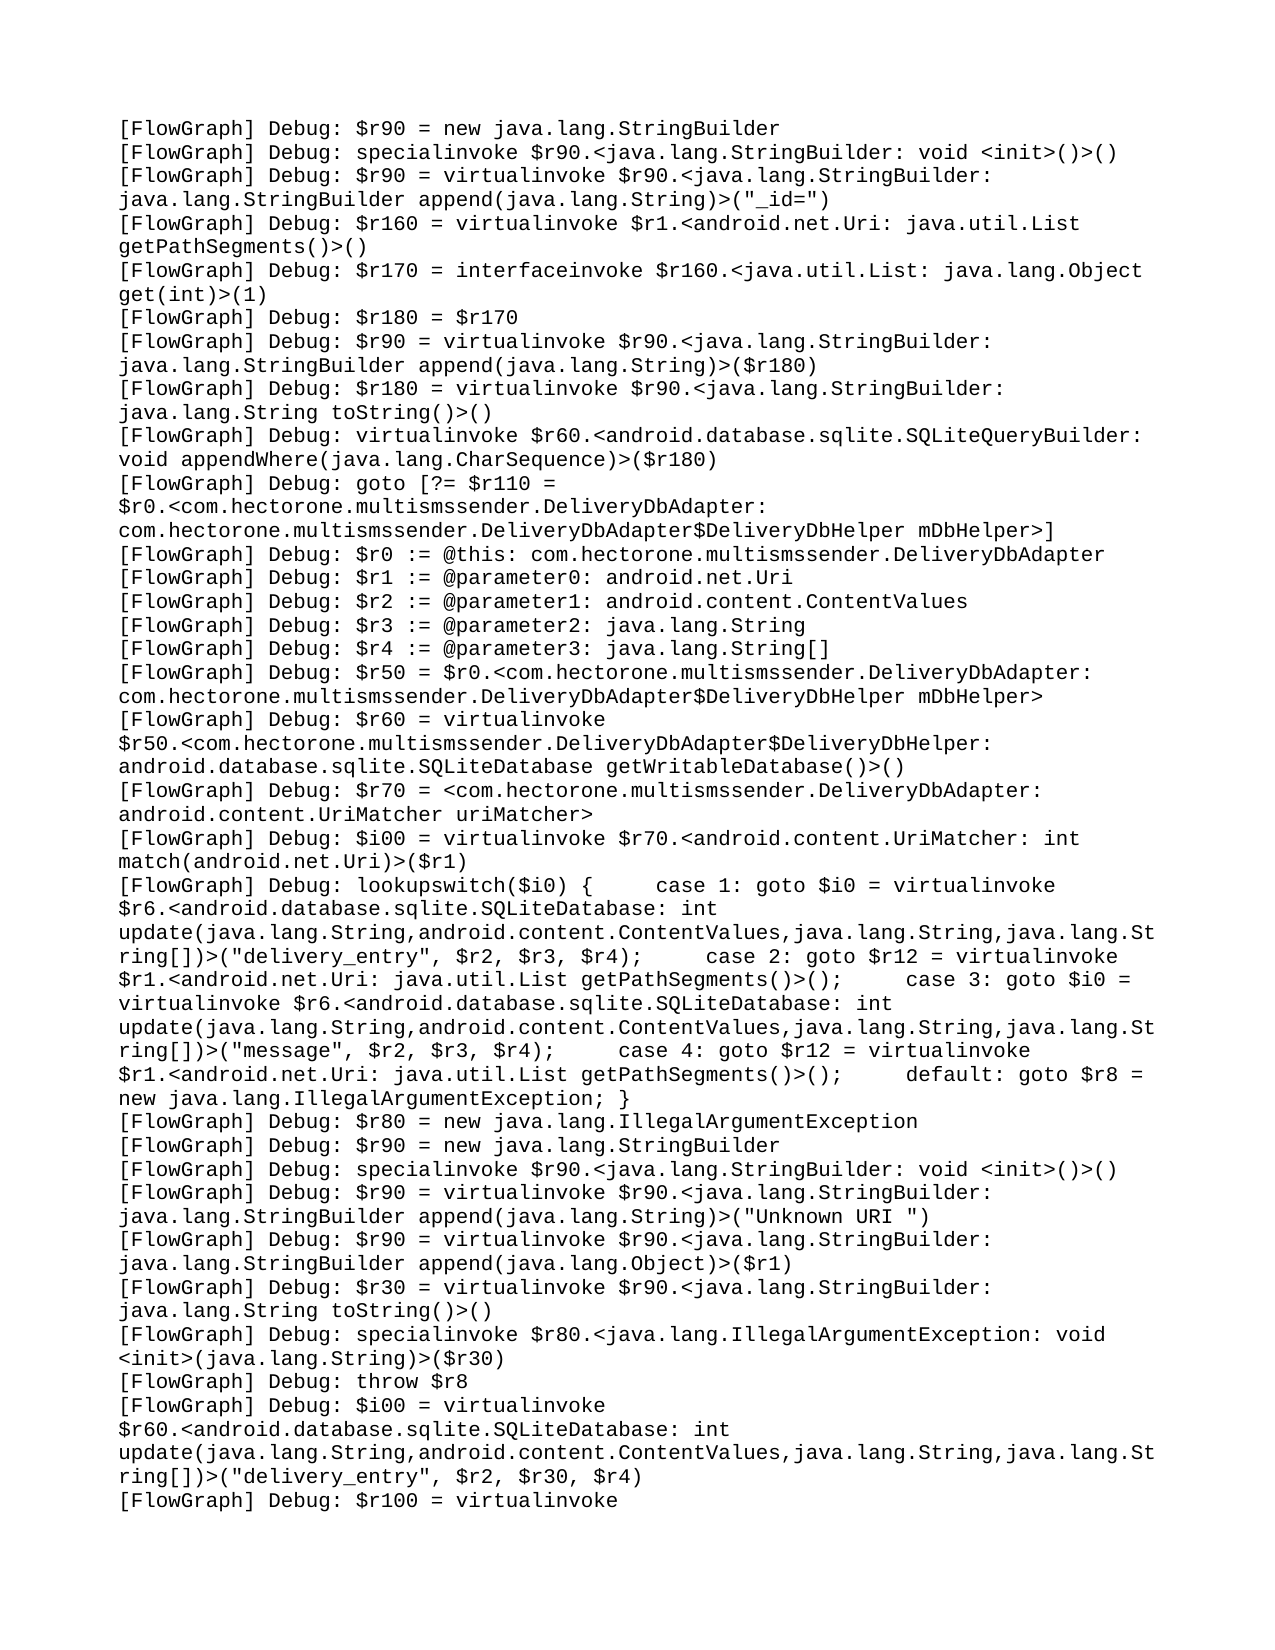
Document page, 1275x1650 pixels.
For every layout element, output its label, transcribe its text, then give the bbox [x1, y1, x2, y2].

text [FlowGraph] Debug: $r90 = virtualinvoke $r90.<java.lang.StringBuilder: java.lang.StringBuilder append(java.lang.String)>("Unknown URI ") [118, 1182, 1157, 1229]
text [FlowGraph] Debug: $r30 = virtualinvoke $r90.<java.lang.StringBuilder: java.lang.String toString()>() [118, 1277, 1157, 1324]
text [FlowGraph] Debug: $r4 := @parameter3: java.lang.String[] [118, 638, 1157, 662]
text [FlowGraph] Debug: specialinvoke $r80.<java.lang.IllegalArgumentException: void <init>(java.lang.String)>($r30) [118, 1324, 1157, 1371]
text [FlowGraph] Debug: $r2 := @parameter1: android.content.ContentValues [118, 591, 1157, 615]
text [FlowGraph] Debug: $r180 = virtualinvoke $r90.<java.lang.StringBuilder: java.lang.String toString()>() [118, 378, 1157, 426]
text [FlowGraph] Debug: $r90 = new java.lang.StringBuilder [118, 1135, 1157, 1158]
text [FlowGraph] Debug: $r90 = virtualinvoke $r90.<java.lang.StringBuilder: java.lang.StringBuilder append(java.lang.String)>("_id=") [118, 165, 1157, 213]
text [FlowGraph] Debug: $r180 = $r170 [118, 307, 1157, 331]
text [FlowGraph] Debug: $r160 = virtualinvoke $r1.<android.net.Uri: java.util.List getPathSegments()>() [118, 213, 1157, 260]
text [FlowGraph] Debug: specialinvoke $r90.<java.lang.StringBuilder: void <init>()>() [118, 1158, 1157, 1182]
text [FlowGraph] Debug: $i00 = virtualinvoke $r70.<android.content.UriMatcher: int match(android.net.Uri)>($r1) [118, 827, 1157, 875]
text [FlowGraph] Debug: $r3 := @parameter2: java.lang.String [118, 615, 1157, 638]
text [FlowGraph] Debug: $i00 = virtualinvoke $r60.<android.database.sqlite.SQLiteDatabase: int update(java.lang.String,android.content.ContentValues,java.lang.String,java.lang.String[])>("delivery_entry", $r2, $r30, $r4) [118, 1395, 1157, 1489]
text [FlowGraph] Debug: $r50 = $r0.<com.hectorone.multismssender.DeliveryDbAdapter: com.hectorone.multismssender.DeliveryDbAdapter$DeliveryDbHelper mDbHelper> [118, 662, 1157, 709]
text [FlowGraph] Debug: $r60 = virtualinvoke $r50.<com.hectorone.multismssender.DeliveryDbAdapter$DeliveryDbHelper: android.database.sqlite.SQLiteDatabase getWritableDatabase()>() [118, 709, 1157, 780]
text [FlowGraph] Debug: $r90 = new java.lang.StringBuilder [118, 118, 1157, 142]
text [FlowGraph] Debug: goto [?= $r110 = $r0.<com.hectorone.multismssender.DeliveryDbAdapter: com.hectorone.multismssender.DeliveryDbAdapter$DeliveryDbHelper mDbHelper>] [118, 473, 1157, 544]
text [FlowGraph] Debug: $r0 := @this: com.hectorone.multismssender.DeliveryDbAdapter [118, 544, 1157, 567]
text [FlowGraph] Debug: $r170 = interfaceinvoke $r160.<java.util.List: java.lang.Object get(int)>(1) [118, 260, 1157, 307]
text [FlowGraph] Debug: $r90 = virtualinvoke $r90.<java.lang.StringBuilder: java.lang.StringBuilder append(java.lang.String)>($r180) [118, 331, 1157, 378]
text [FlowGraph] Debug: specialinvoke $r90.<java.lang.StringBuilder: void <init>()>() [118, 142, 1157, 165]
text [FlowGraph] Debug: $r90 = virtualinvoke $r90.<java.lang.StringBuilder: java.lang.StringBuilder append(java.lang.Object)>($r1) [118, 1229, 1157, 1277]
text [FlowGraph] Debug: $r100 = virtualinvoke [118, 1489, 1157, 1513]
text [FlowGraph] Debug: $r70 = <com.hectorone.multismssender.DeliveryDbAdapter: android.content.UriMatcher uriMatcher> [118, 780, 1157, 827]
text [FlowGraph] Debug: $r1 := @parameter0: android.net.Uri [118, 567, 1157, 591]
text [FlowGraph] Debug: lookupswitch($i0) { case 1: goto $i0 = virtualinvoke $r6.<android.database.sqlite.SQLiteDatabase: int update(java.lang.String,android.content.ContentValues,java.lang.String,java.lang.String[])>("delivery_entry", $r2, $r3, $r4); case 2: goto $r12 = virtualinvoke $r1.<android.net.Uri: java.util.List getPathSegments()>(); case 3: goto $i0 = virtualinvoke $r6.<android.database.sqlite.SQLiteDatabase: int update(java.lang.String,android.content.ContentValues,java.lang.String,java.lang.String[])>("message", $r2, $r3, $r4); case 4: goto $r12 = virtualinvoke $r1.<android.net.Uri: java.util.List getPathSegments()>(); default: goto $r8 = new java.lang.IllegalArgumentException; } [118, 875, 1157, 1111]
text [FlowGraph] Debug: virtualinvoke $r60.<android.database.sqlite.SQLiteQueryBuilder: void appendWhere(java.lang.CharSequence)>($r180) [118, 426, 1157, 473]
text [FlowGraph] Debug: $r80 = new java.lang.IllegalArgumentException [118, 1111, 1157, 1135]
text [FlowGraph] Debug: throw $r8 [118, 1371, 1157, 1395]
